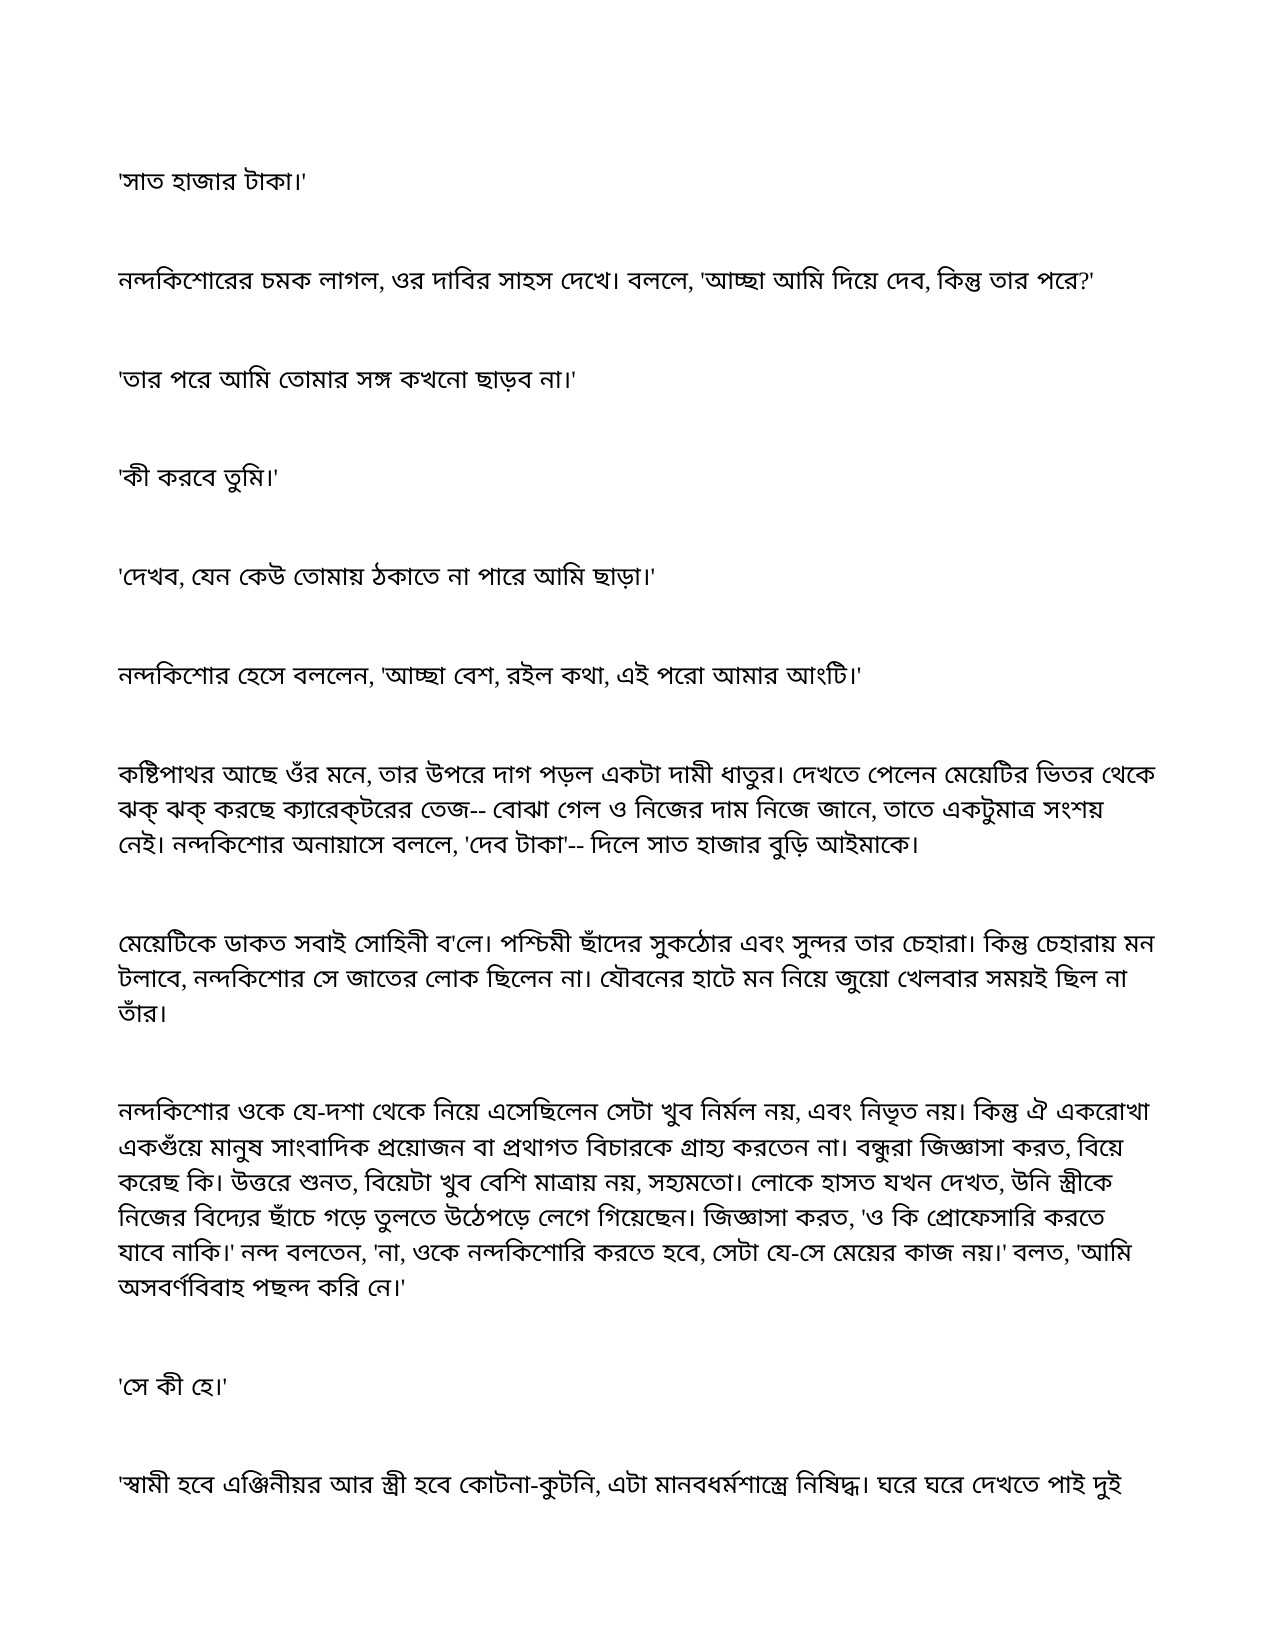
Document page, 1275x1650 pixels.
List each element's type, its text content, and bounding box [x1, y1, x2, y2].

text নন্দকিশোর ওকে যে-দশা থেকে নিয়ে এসেছিলেন সেটা খুব নির্মল নয়, এবং নিভৃত নয়। কিন্তু ঐ একরোখা একগুঁয়ে মানুষ সাংবাদিক প্রয়োজন বা প্রথাগত বিচারকে গ্রাহ্য করতেন না। বন্ধুরা জিজ্ঞাসা করত, বিয়ে করেছ কি। উত্তরে শুনত, বিয়েটা খুব বেশি মাত্রায় নয়, সহ্যমতো। লোকে হাসত যখন দেখত, উনি স্ত্রীকে নিজের বিদ্যের ছাঁচে গড়ে তুলতে উঠেপড়ে লেগে গিয়েছেন। জিজ্ঞাসা করত, 'ও কি প্রোফেসারি করতে যাবে নাকি।' নন্দ বলতেন, 'না, ওকে নন্দকিশোরি করতে হবে, সেটা যে-সে মেয়ের কাজ নয়।' বলত, 'আমি অসবর্ণবিবাহ পছন্দ করি নে।' [118, 1097, 1157, 1302]
text 'তার পরে আমি তোমার সঙ্গ কখনো ছাড়ব না।' [118, 365, 1157, 394]
text 'দেখব, যেন কেউ তোমায় ঠকাতে না পারে আমি ছাড়া।' [118, 562, 1157, 591]
text 'স্বামী হবে এঞ্জিনীয়র আর স্ত্রী হবে কোটনা-কুটনি, এটা মানবধর্মশাস্ত্রে নিষিদ্ধ। ঘরে ঘরে দেখতে পাই দুই আলাদা আলাদা জাতে গাঁটছড়া বাঁধা, আমি জাত মিলিয়ে নিচ্ছি। পতিব্রতা স্ত্রী চাও যদি, আগে ব্রতের মিল করাও।' [118, 1471, 568, 1500]
text 'সে কী হে।' [118, 1372, 1157, 1401]
text নন্দকিশোর হেসে বললেন, 'আচ্ছা বেশ, রইল কথা, এই পরো আমার আংটি।' [118, 661, 1157, 690]
text 'সাত হাজার টাকা।' [118, 167, 1157, 196]
text মেয়েটিকে ডাকত সবাই সোহিনী ব'লে। পশ্চিমী ছাঁদের সুকঠোর এবং সুন্দর তার চেহারা। কিন্তু চেহারায় মন টলাবে, নন্দকিশোর সে জাতের লোক ছিলেন না। যৌবনের হাটে মন নিয়ে জুয়ো খেলবার সময়ই ছিল না তাঁর। [118, 929, 1157, 1028]
text 'কী করবে তুমি।' [118, 463, 1157, 493]
text নন্দকিশোরের চমক লাগল, ওর দাবির সাহস দেখে। বললে, 'আচ্ছা আমি দিয়ে দেব, কিন্তু তার পরে?' [118, 266, 1157, 295]
text কষ্টিপাথর আছে ওঁর মনে, তার উপরে দাগ পড়ল একটা দামী ধাতুর। দেখতে পেলেন মেয়েটির ভিতর থেকে ঝক্‌ ঝক্‌ করছে ক্যারেক্‌টরের তেজ-- বোঝা গেল ও নিজের দাম নিজে জানে, তাতে একটুমাত্র সংশয় নেই। নন্দকিশোর অনায়াসে বললে, 'দেব টাকা'-- দিলে সাত হাজার বুড়ি আইমাকে। [118, 760, 1157, 859]
text 'স্বামী হবে এঞ্জিনীয়র আর স্ত্রী হবে কোটনা-কুটনি, এটা মানবধর্মশাস্ত্রে নিষিদ্ধ। ঘরে ঘরে দেখতে পাই দুই আলাদা আলাদা জাতে গাঁটছড়া বাঁধা, আমি জাত মিলিয়ে নিচ্ছি। পতিব্রতা স্ত্রী চাও যদি, আগে ব্রতের মিল করাও।' [547, 1471, 1117, 1500]
